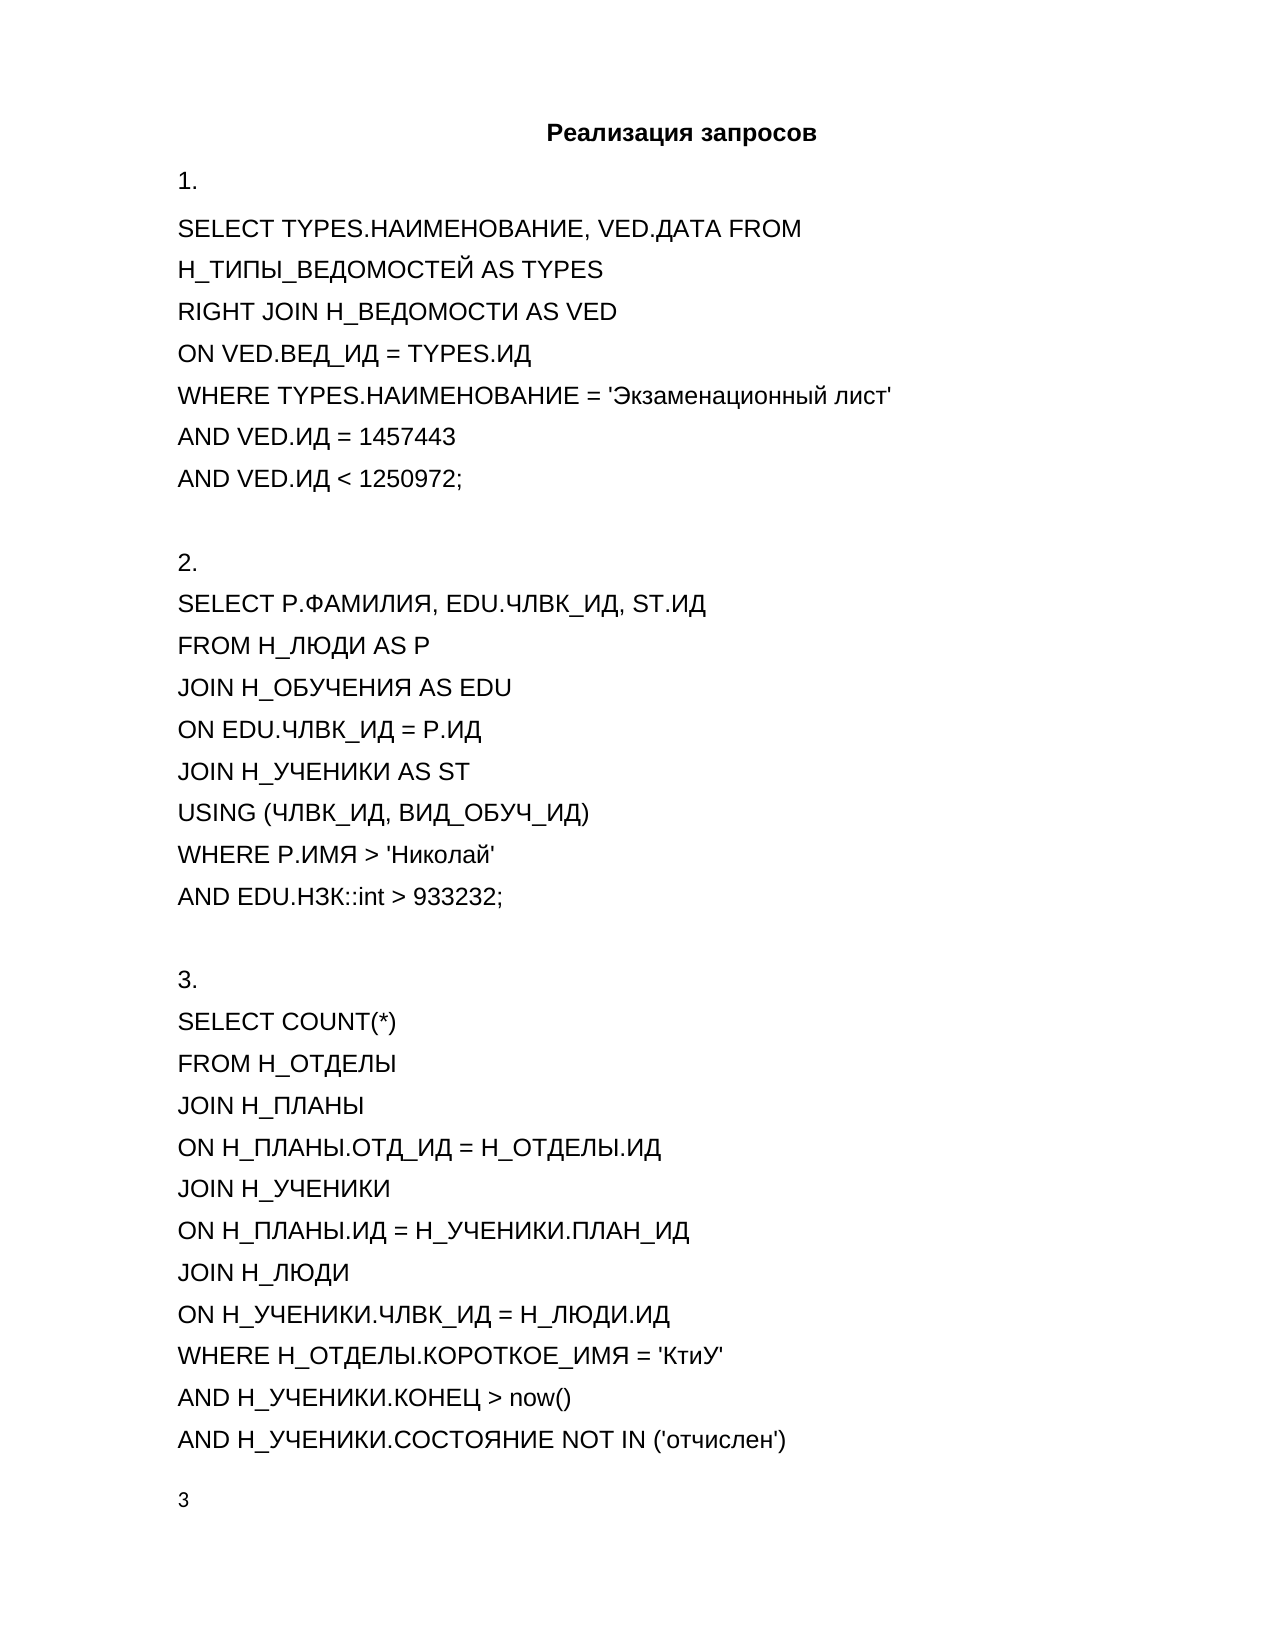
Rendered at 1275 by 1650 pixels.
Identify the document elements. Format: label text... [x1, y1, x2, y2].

text AND Н_УЧЕНИКИ.СОСТОЯНИЕ NOT IN ('отчислен') [177, 1425, 1186, 1454]
text AND VED.ИД = 1457443 [177, 422, 1186, 451]
text JOIN Н_ЛЮДИ [177, 1258, 1186, 1287]
text SELECT TYPES.НАИМЕНОВАНИЕ, VED.ДАТА FROM [177, 213, 1186, 242]
text SELECT P.ФАМИЛИЯ, EDU.ЧЛВК_ИД, ST.ИД [177, 589, 1186, 618]
text ON Н_ПЛАНЫ.ОТД_ИД = Н_ОТДЕЛЫ.ИД [177, 1132, 1186, 1161]
text FROM Н_ОТДЕЛЫ [177, 1049, 1186, 1078]
text 3. [177, 965, 1186, 994]
text ON Н_УЧЕНИКИ.ЧЛВК_ИД = Н_ЛЮДИ.ИД [177, 1299, 1186, 1328]
text WHERE Н_ОТДЕЛЫ.КОРОТКОЕ_ИМЯ = 'КтиУ' [177, 1341, 1186, 1370]
text JOIN Н_УЧЕНИКИ [177, 1174, 1186, 1203]
text 1. [177, 166, 1186, 194]
text AND Н_УЧЕНИКИ.КОНЕЦ > now() [177, 1383, 1186, 1412]
text Н_ТИПЫ_ВЕДОМОСТЕЙ AS TYPES [177, 255, 1186, 284]
text RIGHT JOIN Н_ВЕДОМОСТИ AS VED [177, 297, 1186, 326]
text JOIN Н_ОБУЧЕНИЯ AS EDU [177, 673, 1186, 702]
text SELECT COUNT(*) [177, 1007, 1186, 1036]
text JOIN Н_ПЛАНЫ [177, 1091, 1186, 1119]
text AND EDU.НЗК::int > 933232; [177, 882, 1186, 911]
text ON VED.ВЕД_ИД = TYPES.ИД [177, 339, 1186, 368]
text Реализация запросов [177, 118, 1186, 147]
text WHERE P.ИМЯ > 'Николай' [177, 840, 1186, 869]
text USING (ЧЛВК_ИД, ВИД_ОБУЧ_ИД) [177, 798, 1186, 827]
text FROM Н_ЛЮДИ AS P [177, 631, 1186, 660]
text ON EDU.ЧЛВК_ИД = P.ИД [177, 715, 1186, 743]
text WHERE TYPES.НАИМЕНОВАНИЕ = 'Экзаменационный лист' [177, 381, 1186, 409]
text JOIN Н_УЧЕНИКИ AS ST [177, 757, 1186, 785]
text AND VED.ИД < 1250972; [177, 464, 1186, 493]
text 2. [177, 548, 1186, 576]
text ON Н_ПЛАНЫ.ИД = Н_УЧЕНИКИ.ПЛАН_ИД [177, 1216, 1186, 1245]
